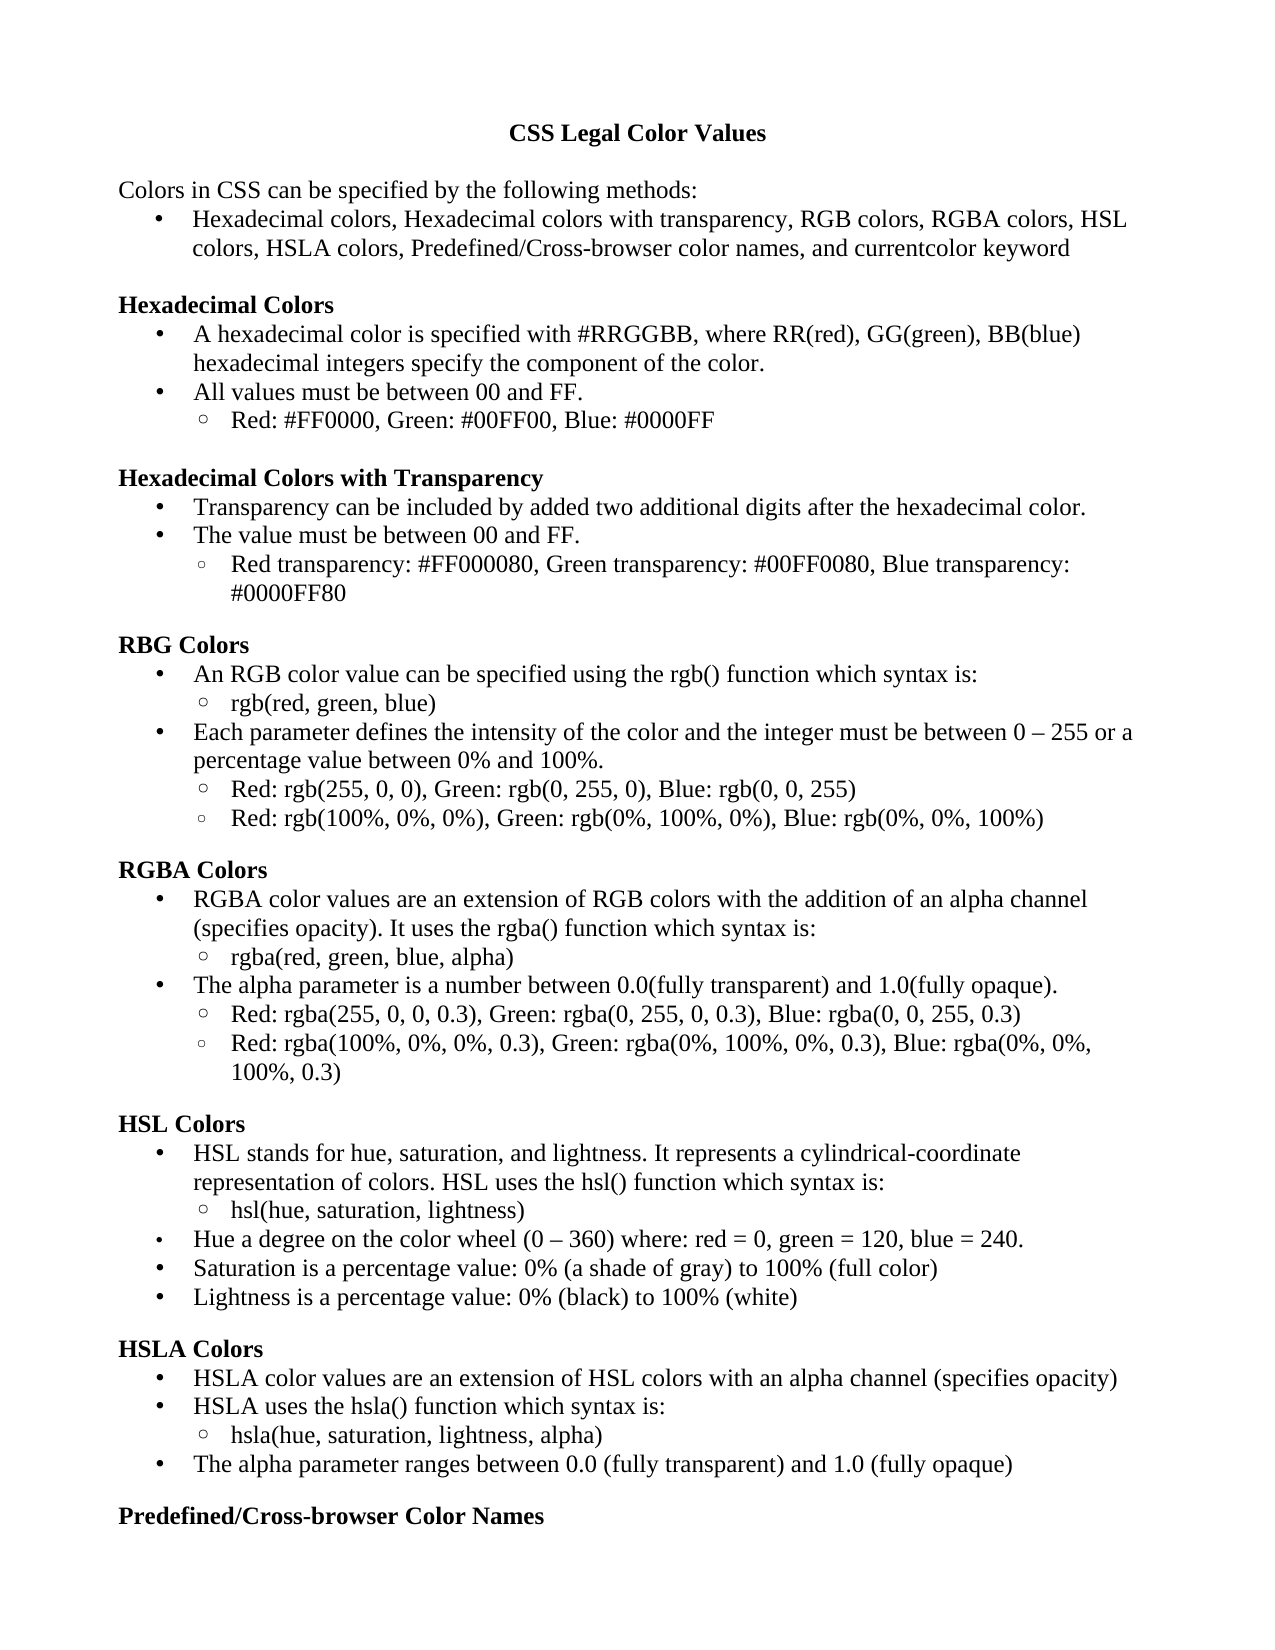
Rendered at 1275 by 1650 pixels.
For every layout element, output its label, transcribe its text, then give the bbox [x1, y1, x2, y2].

list Hue a degree on the color wheel (0 – 360) where: red = 0, green = 120, blue = 240. [156, 1224, 1157, 1253]
list A hexadecimal color is specified with #RRGGBB, where RR(red), GG(green), BB(blue) hexadecimal integers specify the component of the color. [156, 319, 1157, 377]
list Red: rgb(100%, 0%, 0%), Green: rgb(0%, 100%, 0%), Blue: rgb(0%, 0%, 100%) [193, 803, 1157, 832]
list Red: rgb(255, 0, 0), Green: rgb(0, 255, 0), Blue: rgb(0, 0, 255) [193, 774, 1157, 803]
list Red: rgba(100%, 0%, 0%, 0.3), Green: rgba(0%, 100%, 0%, 0.3), Blue: rgba(0%, 0%, 100%, 0.3) [193, 1028, 1157, 1085]
list Lightness is a percentage value: 0% (black) to 100% (white) [156, 1282, 1157, 1310]
list hsla(hue, saturation, lightness, alpha) [193, 1420, 1157, 1449]
list An RGB color value can be specified using the rgb() function which syntax is: [156, 659, 1157, 688]
list Red: rgba(255, 0, 0, 0.3), Green: rgba(0, 255, 0, 0.3), Blue: rgba(0, 0, 255, 0.3) [193, 999, 1157, 1028]
text RBG Colors [118, 631, 1157, 659]
text HSLA Colors [118, 1334, 1157, 1363]
list rgba(red, green, blue, alpha) [193, 942, 1157, 970]
list HSL stands for hue, saturation, and lightness. It represents a cylindrical-coordinate representation of colors. HSL uses the hsl() function which syntax is: [156, 1138, 1157, 1195]
list Each parameter defines the intensity of the color and the integer must be between 0 – 255 or a percentage value between 0% and 100%. [156, 717, 1157, 774]
text Predefined/Cross-browser Color Names [118, 1501, 1157, 1530]
text HSL Colors [118, 1109, 1157, 1138]
list All values must be between 00 and FF. [156, 377, 1157, 406]
list Red: #FF0000, Green: #00FF00, Blue: #0000FF [193, 406, 1157, 434]
list HSLA uses the hsla() function which syntax is: [156, 1391, 1157, 1420]
text Hexadecimal Colors [118, 291, 1157, 319]
list Transparency can be included by added two additional digits after the hexadecimal color. [156, 492, 1157, 521]
text RGBA Colors [118, 855, 1157, 884]
text Colors in CSS can be specified by the following methods: [118, 176, 1157, 204]
list hsl(hue, saturation, lightness) [193, 1195, 1157, 1224]
list Hexadecimal colors, Hexadecimal colors with transparency, RGB colors, RGBA colors, HSL colors, HSLA colors, Predefined/Cross-browser color names, and currentcolor keyword [154, 204, 1157, 262]
list RGBA color values are an extension of RGB colors with the addition of an alpha channel (specifies opacity). It uses the rgba() function which syntax is: [156, 884, 1157, 942]
list HSLA color values are an extension of HSL colors with an alpha channel (specifies opacity) [156, 1363, 1157, 1391]
list rgb(red, green, blue) [193, 688, 1157, 717]
list Red transparency: #FF000080, Green transparency: #00FF0080, Blue transparency: #0000FF80 [193, 549, 1157, 607]
list The alpha parameter ranges between 0.0 (fully transparent) and 1.0 (fully opaque) [156, 1449, 1157, 1478]
text CSS Legal Color Values [118, 118, 1157, 147]
list The value must be between 00 and FF. [156, 521, 1157, 549]
list Saturation is a percentage value: 0% (a shade of gray) to 100% (full color) [156, 1253, 1157, 1282]
text Hexadecimal Colors with Transparency [118, 463, 1157, 492]
list The alpha parameter is a number between 0.0(fully transparent) and 1.0(fully opaque). [156, 970, 1157, 999]
